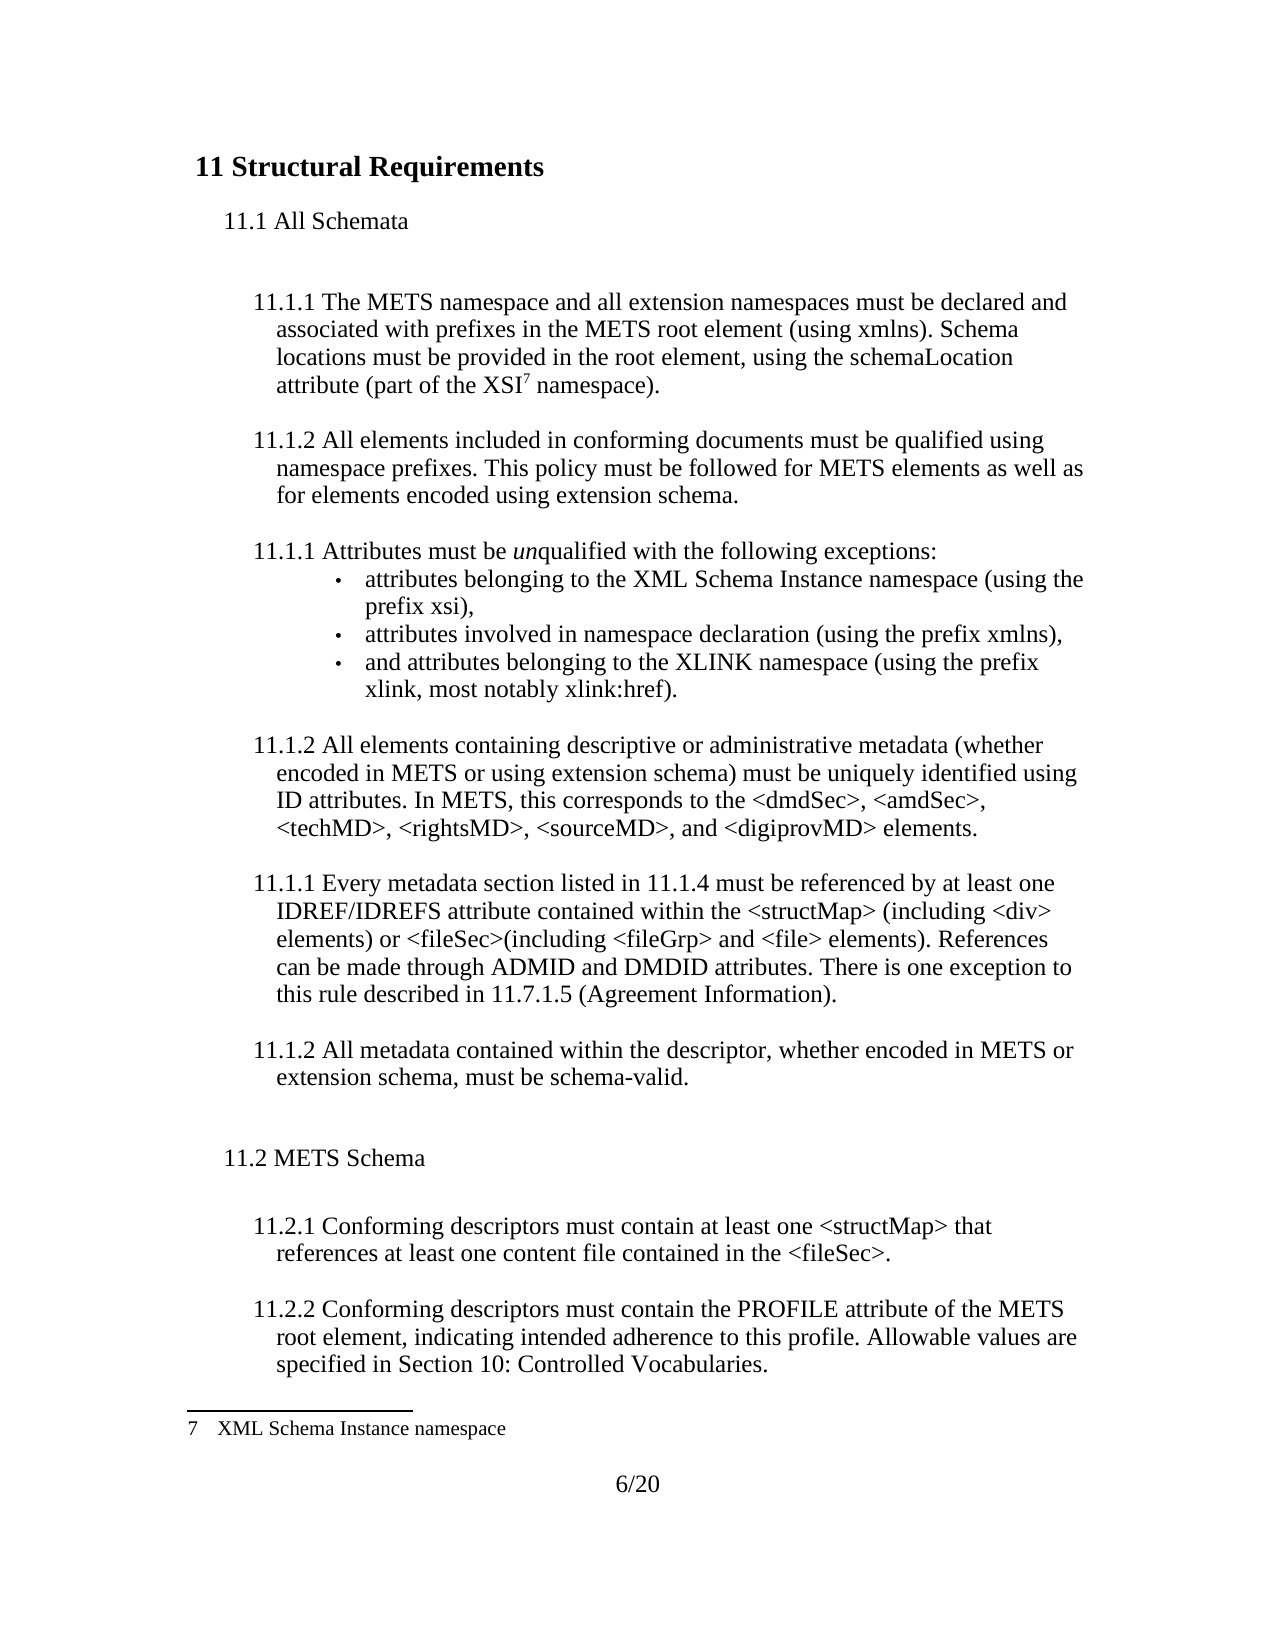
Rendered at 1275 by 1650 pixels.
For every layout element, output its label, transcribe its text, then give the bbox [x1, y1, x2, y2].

list attributes involved in namespace declaration (using the prefix xmlns), [335, 620, 1087, 648]
list All metadata contained within the descriptor, whether encoded in METS or extension schema, must be schema-valid. [247, 1036, 1087, 1091]
subtitle All Schemata [217, 207, 1087, 235]
subtitle METS Schema [217, 1144, 1087, 1172]
list XML Schema Instance namespace [187, 1417, 1087, 1440]
list attributes belonging to the XML Schema Instance namespace (using the prefix xsi), [335, 565, 1087, 620]
list Attributes must be unqualified with the following exceptions: [247, 537, 1087, 565]
list All elements included in conforming documents must be qualified using namespace prefixes. This policy must be followed for METS elements as well as for elements encoded using extension schema. [247, 426, 1087, 509]
list All elements containing descriptive or administrative metadata (whether encoded in METS or using extension schema) must be uniquely identified using ID attributes. In METS, this corresponds to the <dmdSec>, <amdSec>, <techMD>, <rightsMD>, <sourceMD>, and <digiprovMD> elements. [247, 731, 1087, 842]
list Every metadata section listed in 11.1.4 must be referenced by at least one IDREF/IDREFS attribute contained within the <structMap> (including <div> elements) or <fileSec>(including <fileGrp> and <file> elements). References can be made through ADMID and DMDID attributes. There is one exception to this rule described in 11.7.1.5 (Agreement Information). [247, 869, 1087, 1008]
subtitle Structural Requirements [187, 150, 1087, 182]
list The METS namespace and all extension namespaces must be declared and associated with prefixes in the METS root element (using xmlns). Schema locations must be provided in the root element, using the schemaLocation attribute (part of the XSI namespace). [247, 288, 1087, 398]
list Conforming descriptors must contain at least one <structMap> that references at least one content file contained in the <fileSec>. [247, 1212, 1087, 1267]
list and attributes belonging to the XLINK namespace (using the prefix xlink, most notably xlink:href). [335, 648, 1087, 703]
list Conforming descriptors must contain the PROFILE attribute of the METS root element, indicating intended adherence to this profile. Allowable values are specified in Section 10: Controlled Vocabularies. [247, 1295, 1087, 1378]
